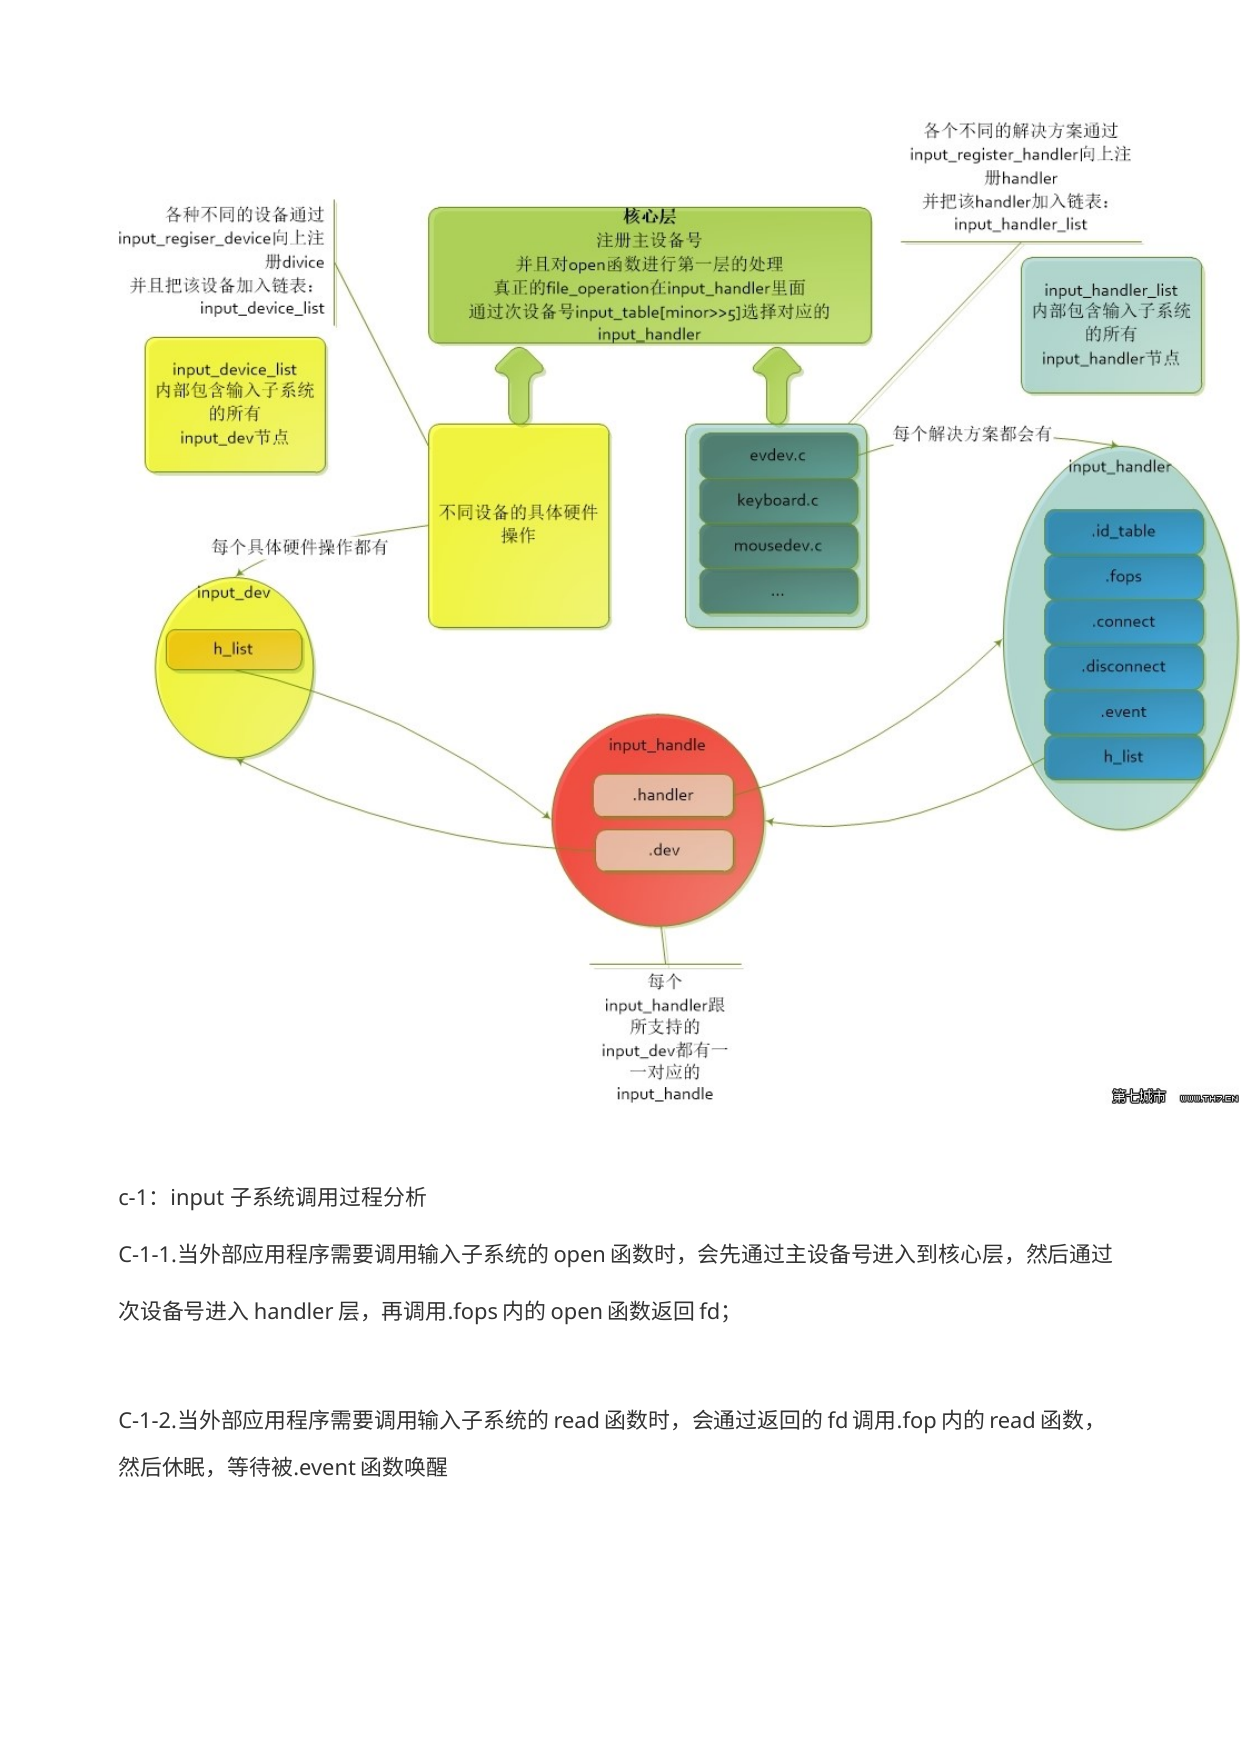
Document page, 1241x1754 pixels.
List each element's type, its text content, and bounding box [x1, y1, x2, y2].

picture [118, 118, 1241, 1106]
text C-1-2.当外部应用程序需要调用输入子系统的read函数时，会通过返回的fd调用.fop内的read函数，然后休眠，等待被.event函数唤醒 [118, 1403, 1122, 1482]
text c-1：input 子系统调用过程分析 [118, 1180, 1122, 1211]
text C-1-1.当外部应用程序需要调用输入子系统的open函数时，会先通过主设备号进入到核心层，然后通过次设备号进入handler层，再调用.fops内的open函数返回fd； [118, 1237, 1122, 1326]
